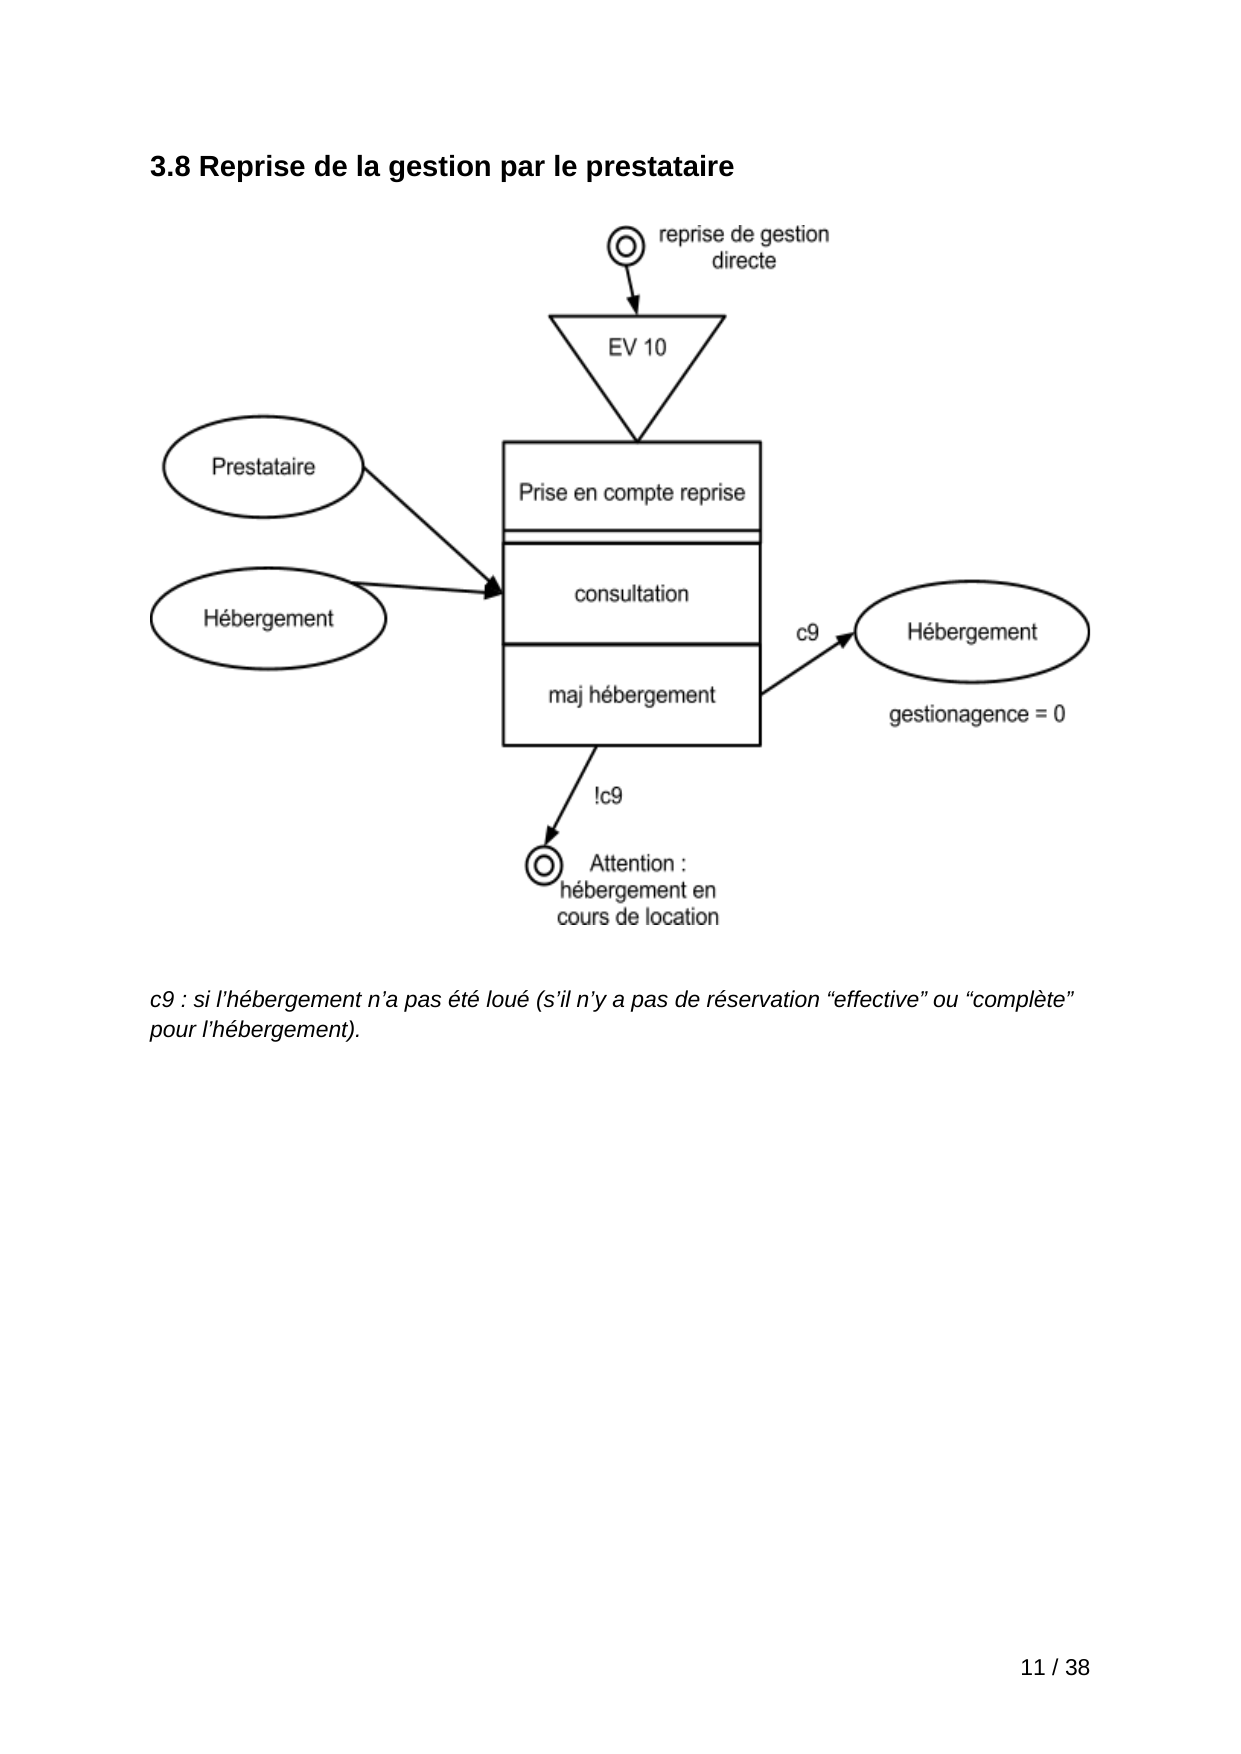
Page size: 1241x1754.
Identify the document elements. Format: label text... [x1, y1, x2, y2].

text c9 : si l’hébergement n’a pas été loué (s’il n’y a pas de réservation “effective” ou “complète” pour l’hébergement). [150, 987, 1090, 1042]
subtitle 3.8 Reprise de la gestion par le prestataire [150, 150, 1090, 183]
picture [150, 225, 1091, 925]
